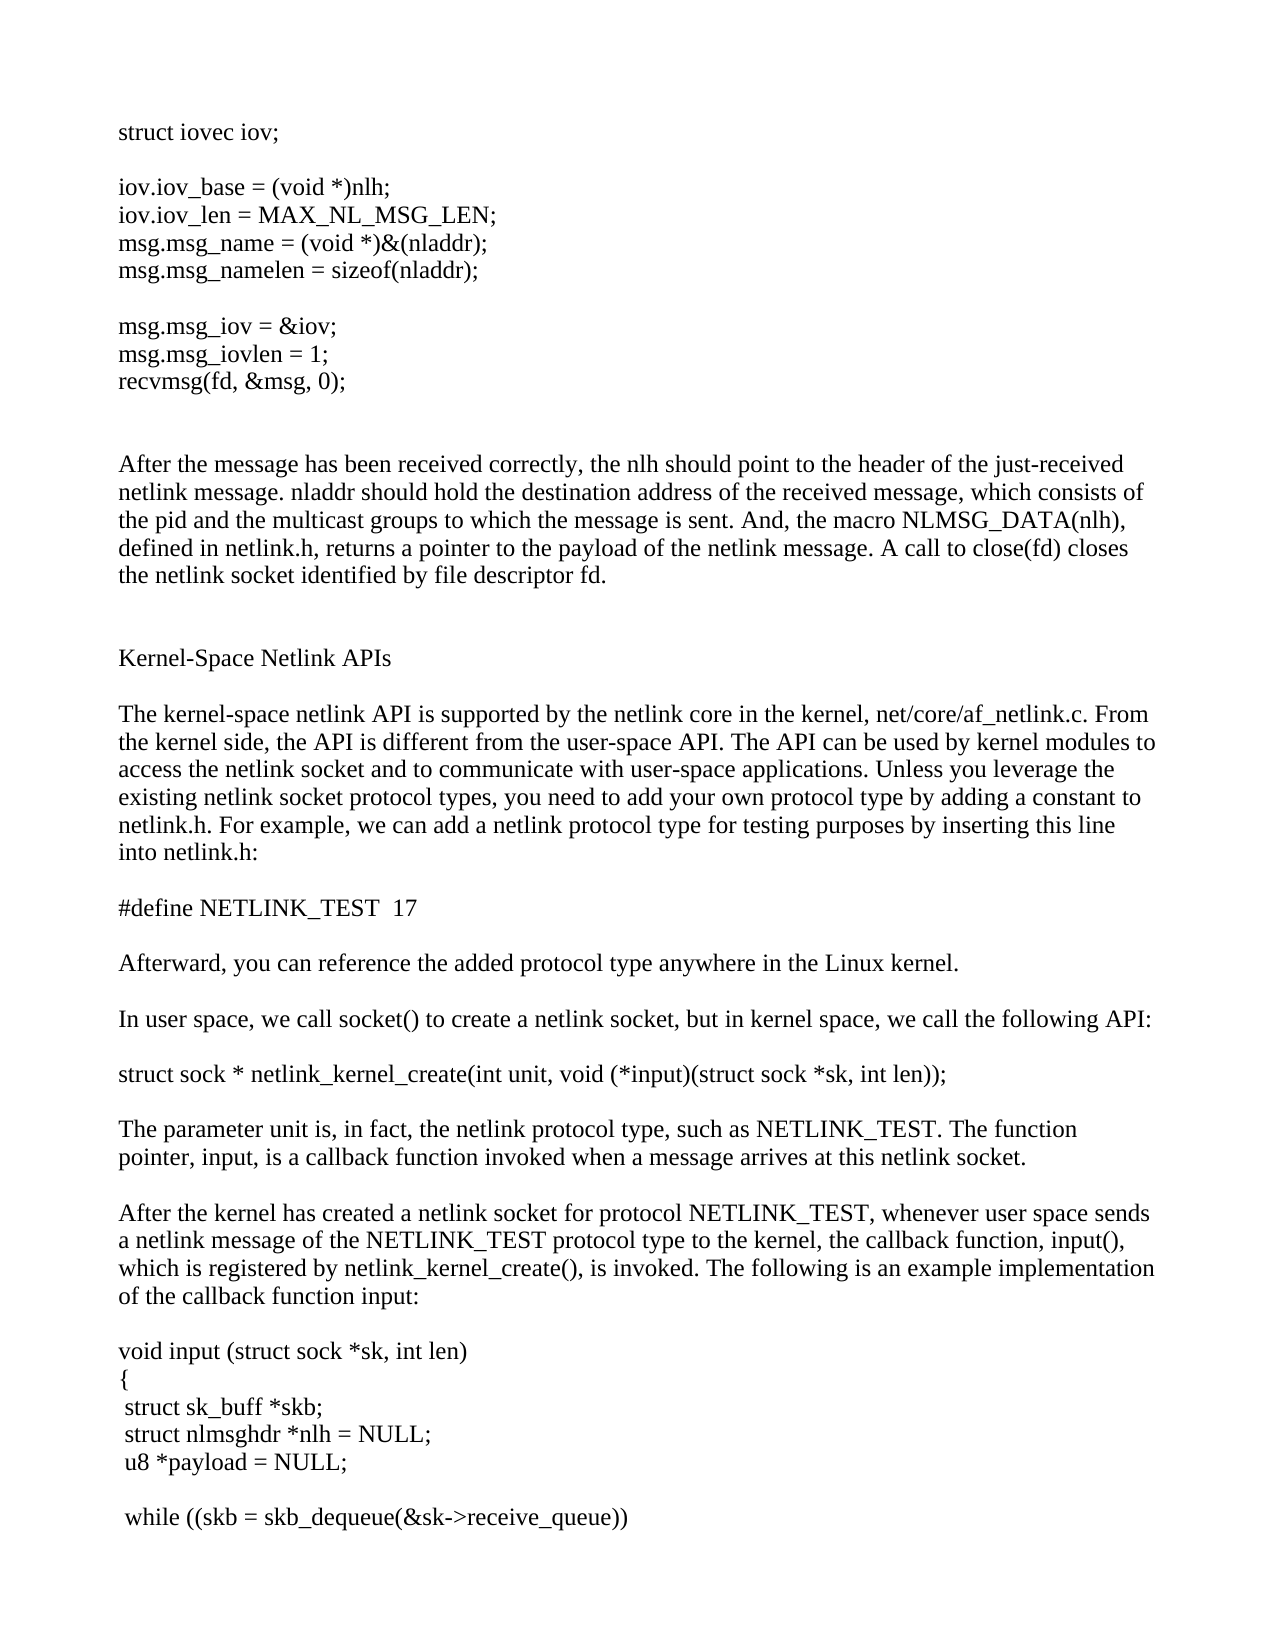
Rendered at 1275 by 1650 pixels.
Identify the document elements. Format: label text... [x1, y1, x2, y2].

text The parameter unit is, in fact, the netlink protocol type, such as NETLINK_TEST. The function pointer, input, is a callback function invoked when a message arrives at this netlink socket. [118, 1116, 1157, 1171]
text msg.msg_namelen = sizeof(nladdr); [118, 257, 1157, 284]
text iov.iov_base = (void *)nlh; [118, 173, 1157, 201]
text recvmsg(fd, &msg, 0); [118, 367, 1157, 395]
text msg.msg_iovlen = 1; [118, 340, 1157, 367]
text struct iovec iov; [118, 118, 1157, 146]
text The kernel-space netlink API is supported by the netlink core in the kernel, net/core/af_netlink.c. From the kernel side, the API is different from the user-space API. The API can be used by kernel modules to access the netlink socket and to communicate with user-space applications. Unless you leverage the existing netlink socket protocol types, you need to add your own protocol type by adding a constant to netlink.h. For example, we can add a netlink protocol type for testing purposes by inserting this line into netlink.h: [118, 700, 1157, 866]
text struct sock * netlink_kernel_create(int unit, void (*input)(struct sock *sk, int len)); [118, 1060, 1157, 1088]
text Kernel-Space Netlink APIs [118, 644, 1157, 672]
text u8 *payload = NULL; [118, 1448, 1157, 1476]
text After the message has been received correctly, the nlh should point to the header of the just-received netlink message. nladdr should hold the destination address of the received message, which consists of the pid and the multicast groups to which the message is sent. And, the macro NLMSG_DATA(nlh), defined in netlink.h, returns a pointer to the payload of the netlink message. A call to close(fd) closes the netlink socket identified by file descriptor fd. [118, 451, 1157, 589]
text In user space, we call socket() to create a netlink socket, but in kernel space, we call the following API: [118, 1005, 1157, 1032]
text msg.msg_iov = &iov; [118, 312, 1157, 340]
text After the kernel has created a netlink socket for protocol NETLINK_TEST, whenever user space sends a netlink message of the NETLINK_TEST protocol type to the kernel, the callback function, input(), which is registered by netlink_kernel_create(), is invoked. The following is an example implementation of the callback function input: [118, 1199, 1157, 1309]
text #define NETLINK_TEST 17 [118, 894, 1157, 922]
text { [118, 1365, 1157, 1393]
text struct sk_buff *skb; [118, 1393, 1157, 1420]
text struct nlmsghdr *nlh = NULL; [118, 1420, 1157, 1448]
text void input (struct sock *sk, int len) [118, 1337, 1157, 1365]
text iov.iov_len = MAX_NL_MSG_LEN; [118, 201, 1157, 229]
text while ((skb = skb_dequeue(&sk->receive_queue)) [118, 1503, 1157, 1531]
text Afterward, you can reference the added protocol type anywhere in the Linux kernel. [118, 949, 1157, 977]
text msg.msg_name = (void *)&(nladdr); [118, 229, 1157, 257]
